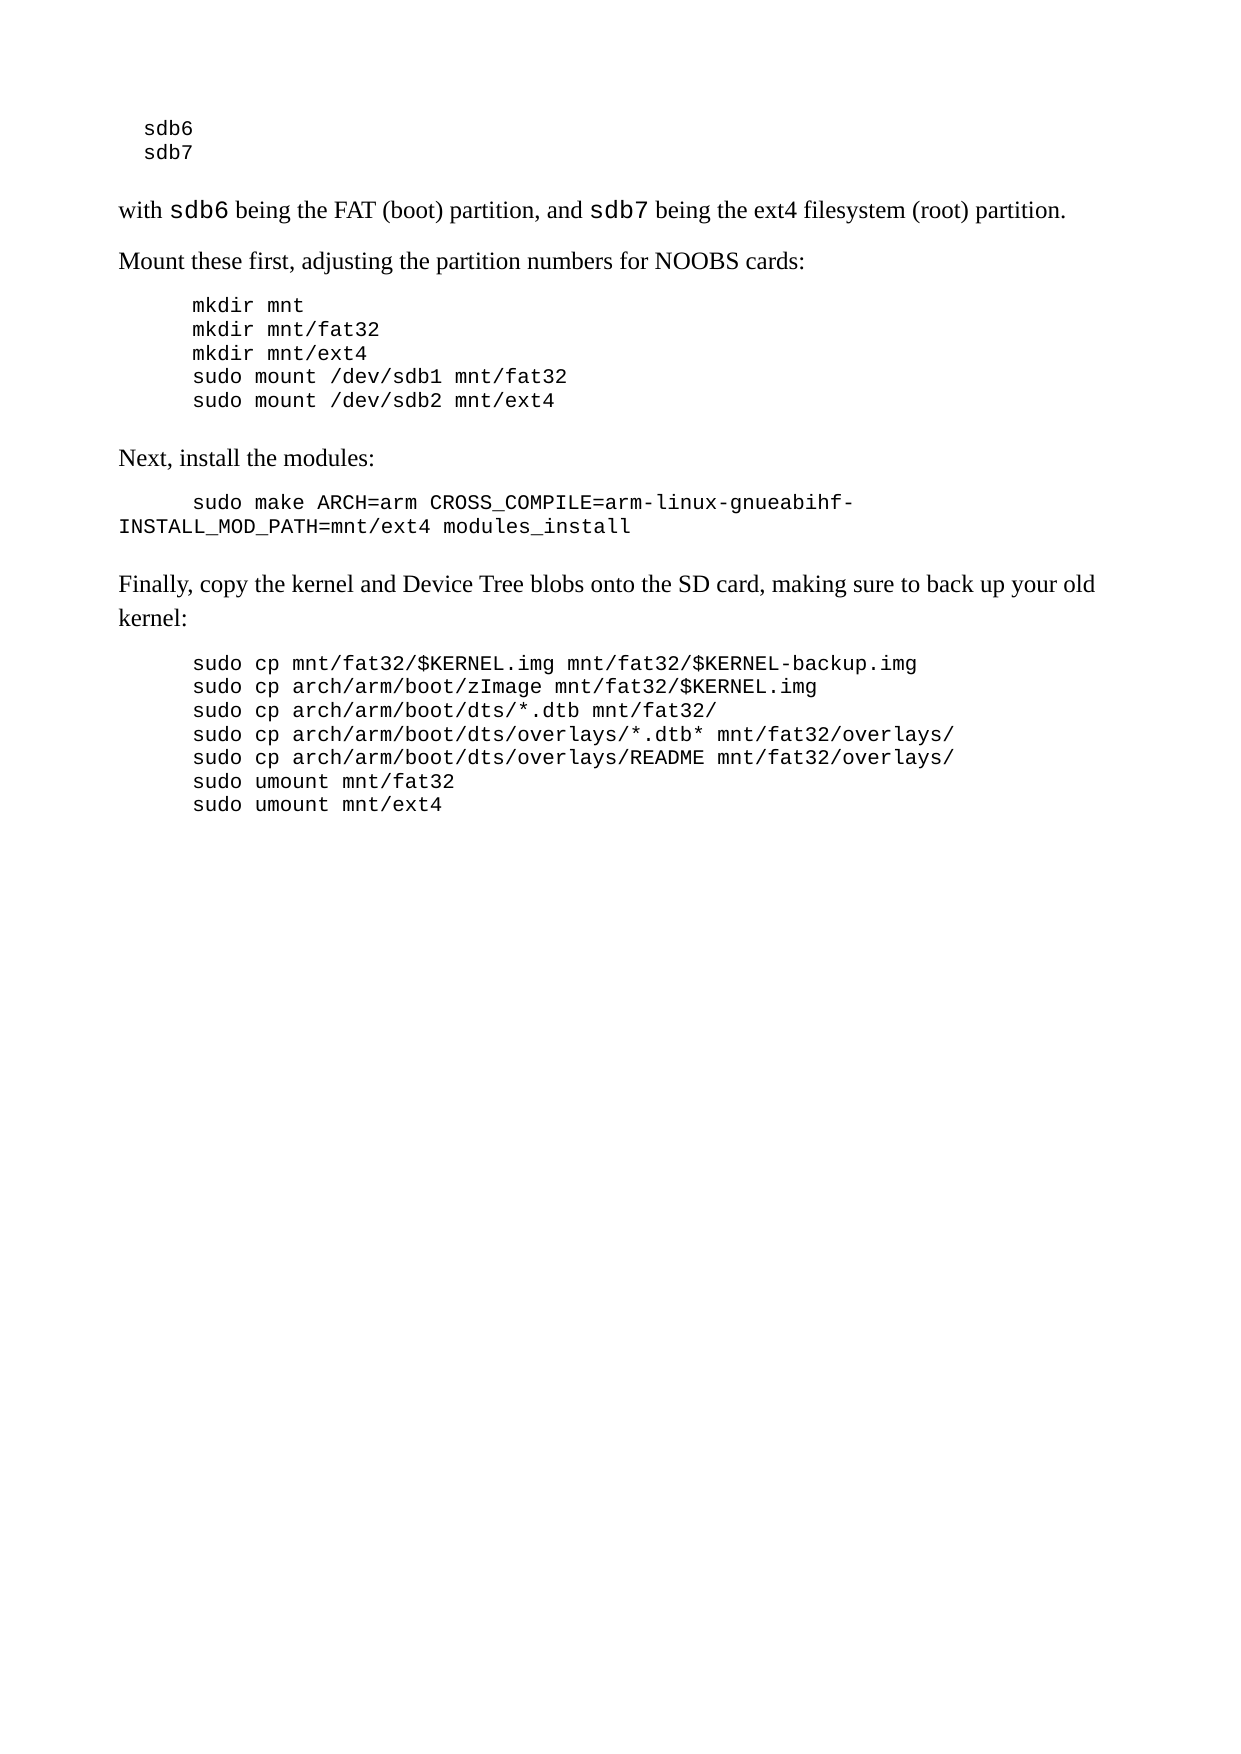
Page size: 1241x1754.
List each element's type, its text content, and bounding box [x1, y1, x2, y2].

text with sdb6 being the FAT (boot) partition, and sdb7 being the ext4 filesystem (root) partition. [118, 195, 1122, 226]
text Next, install the modules: [118, 443, 1122, 472]
text sudo cp mnt/fat32/$KERNEL.img mnt/fat32/$KERNEL-backup.img [118, 653, 1122, 676]
text mkdir mnt/ext4 [118, 343, 1122, 366]
text sudo mount /dev/sdb2 mnt/ext4 [118, 390, 1122, 414]
text Finally, copy the kernel and Device Tree blobs onto the SD card, making sure to back up your old kernel: [118, 569, 1122, 632]
text sdb6 [118, 118, 1122, 142]
text sudo umount mnt/fat32 [118, 771, 1122, 794]
text sudo cp arch/arm/boot/dts/overlays/*.dtb* mnt/fat32/overlays/ [118, 723, 1122, 747]
text sdb7 [118, 142, 1122, 165]
text mkdir mnt [118, 296, 1122, 319]
text Mount these first, adjusting the partition numbers for NOOBS cards: [118, 246, 1122, 275]
text sudo umount mnt/ext4 [118, 794, 1122, 818]
text sudo make ARCH=arm CROSS_COMPILE=arm-linux-gnueabihf- INSTALL_MOD_PATH=mnt/ext4 modules_install [118, 492, 1122, 539]
text sudo cp arch/arm/boot/dts/overlays/README mnt/fat32/overlays/ [118, 747, 1122, 771]
text sudo cp arch/arm/boot/zImage mnt/fat32/$KERNEL.img [118, 676, 1122, 700]
text mkdir mnt/fat32 [118, 319, 1122, 343]
text sudo mount /dev/sdb1 mnt/fat32 [118, 366, 1122, 390]
text sudo cp arch/arm/boot/dts/*.dtb mnt/fat32/ [118, 700, 1122, 723]
